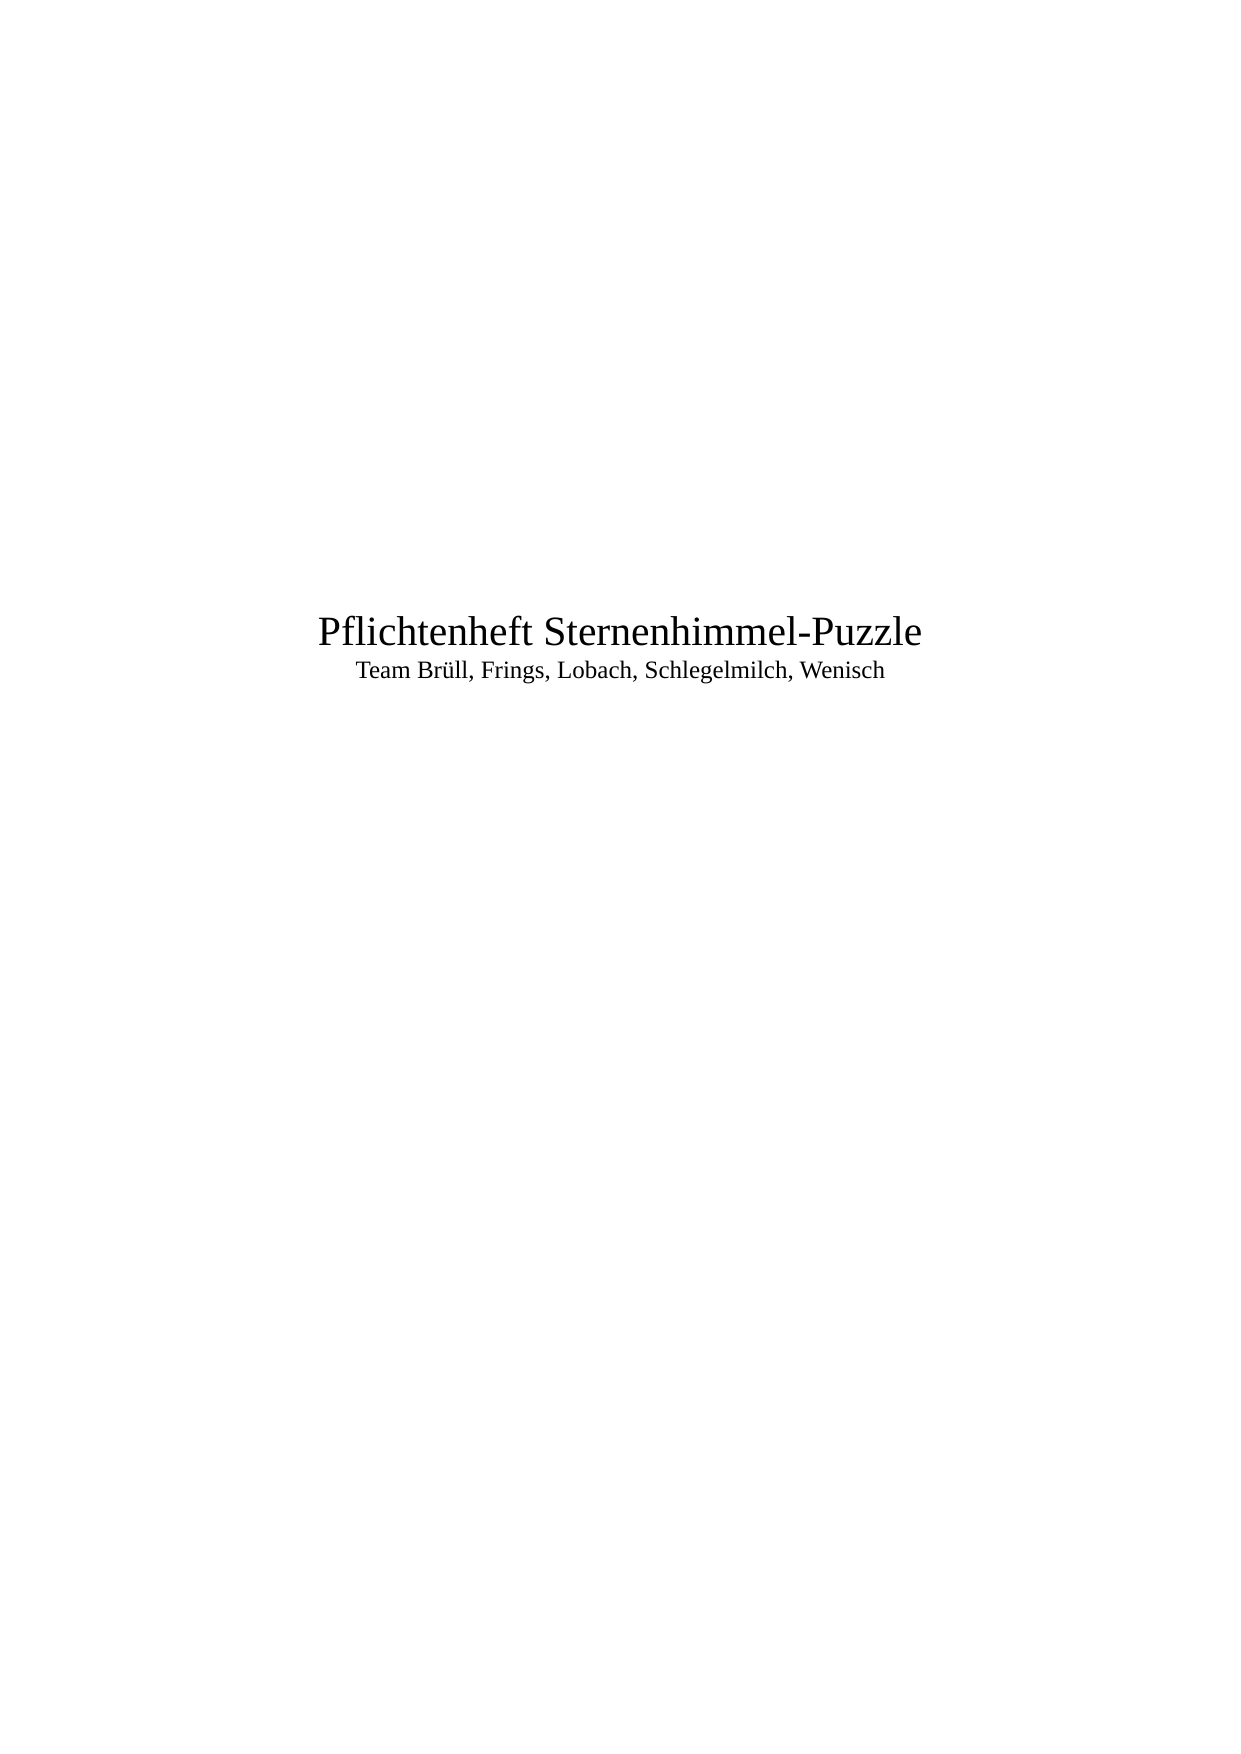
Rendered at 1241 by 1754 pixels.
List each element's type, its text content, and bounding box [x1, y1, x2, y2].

text Team Brüll, Frings, Lobach, Schlegelmilch, Wenisch [118, 655, 1122, 683]
text Pflichtenheft Sternenhimmel-Puzzle [118, 607, 1122, 655]
